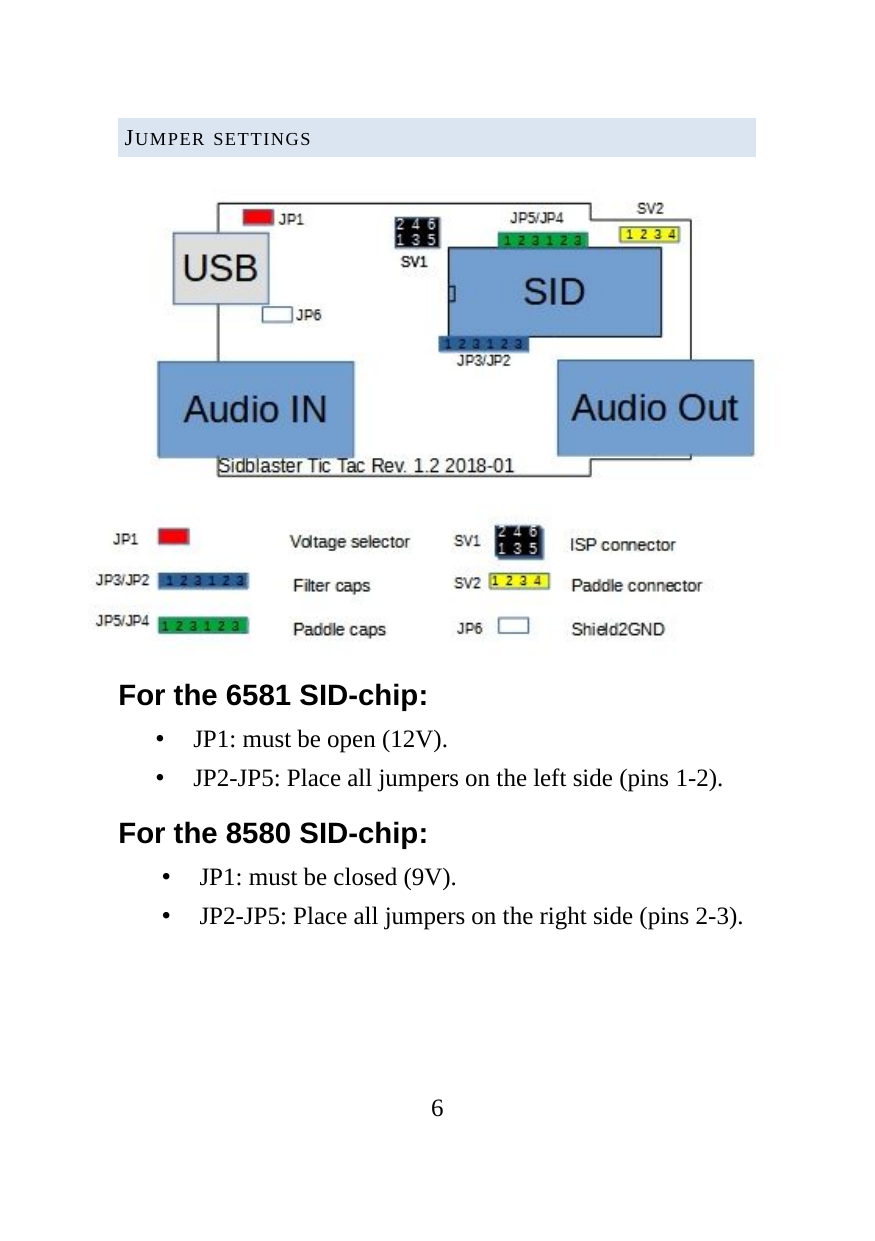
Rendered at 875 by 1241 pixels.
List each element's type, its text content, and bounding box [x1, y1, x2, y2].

subtitle For the 8580 SID-chip: [118, 816, 756, 850]
subtitle For the 6581 SID-chip: [118, 678, 756, 711]
list JP2-JP5: Place all jumpers on the left side (pins 1-2). [156, 763, 756, 791]
picture [76, 178, 778, 678]
list JP2-JP5: Place all jumpers on the right side (pins 2-3). [162, 901, 756, 930]
list JP1: must be closed (9V). [162, 862, 756, 891]
list JP1: must be open (12V). [156, 724, 756, 752]
subtitle Jumper settings [124, 124, 750, 151]
subtitle [118, 172, 756, 178]
